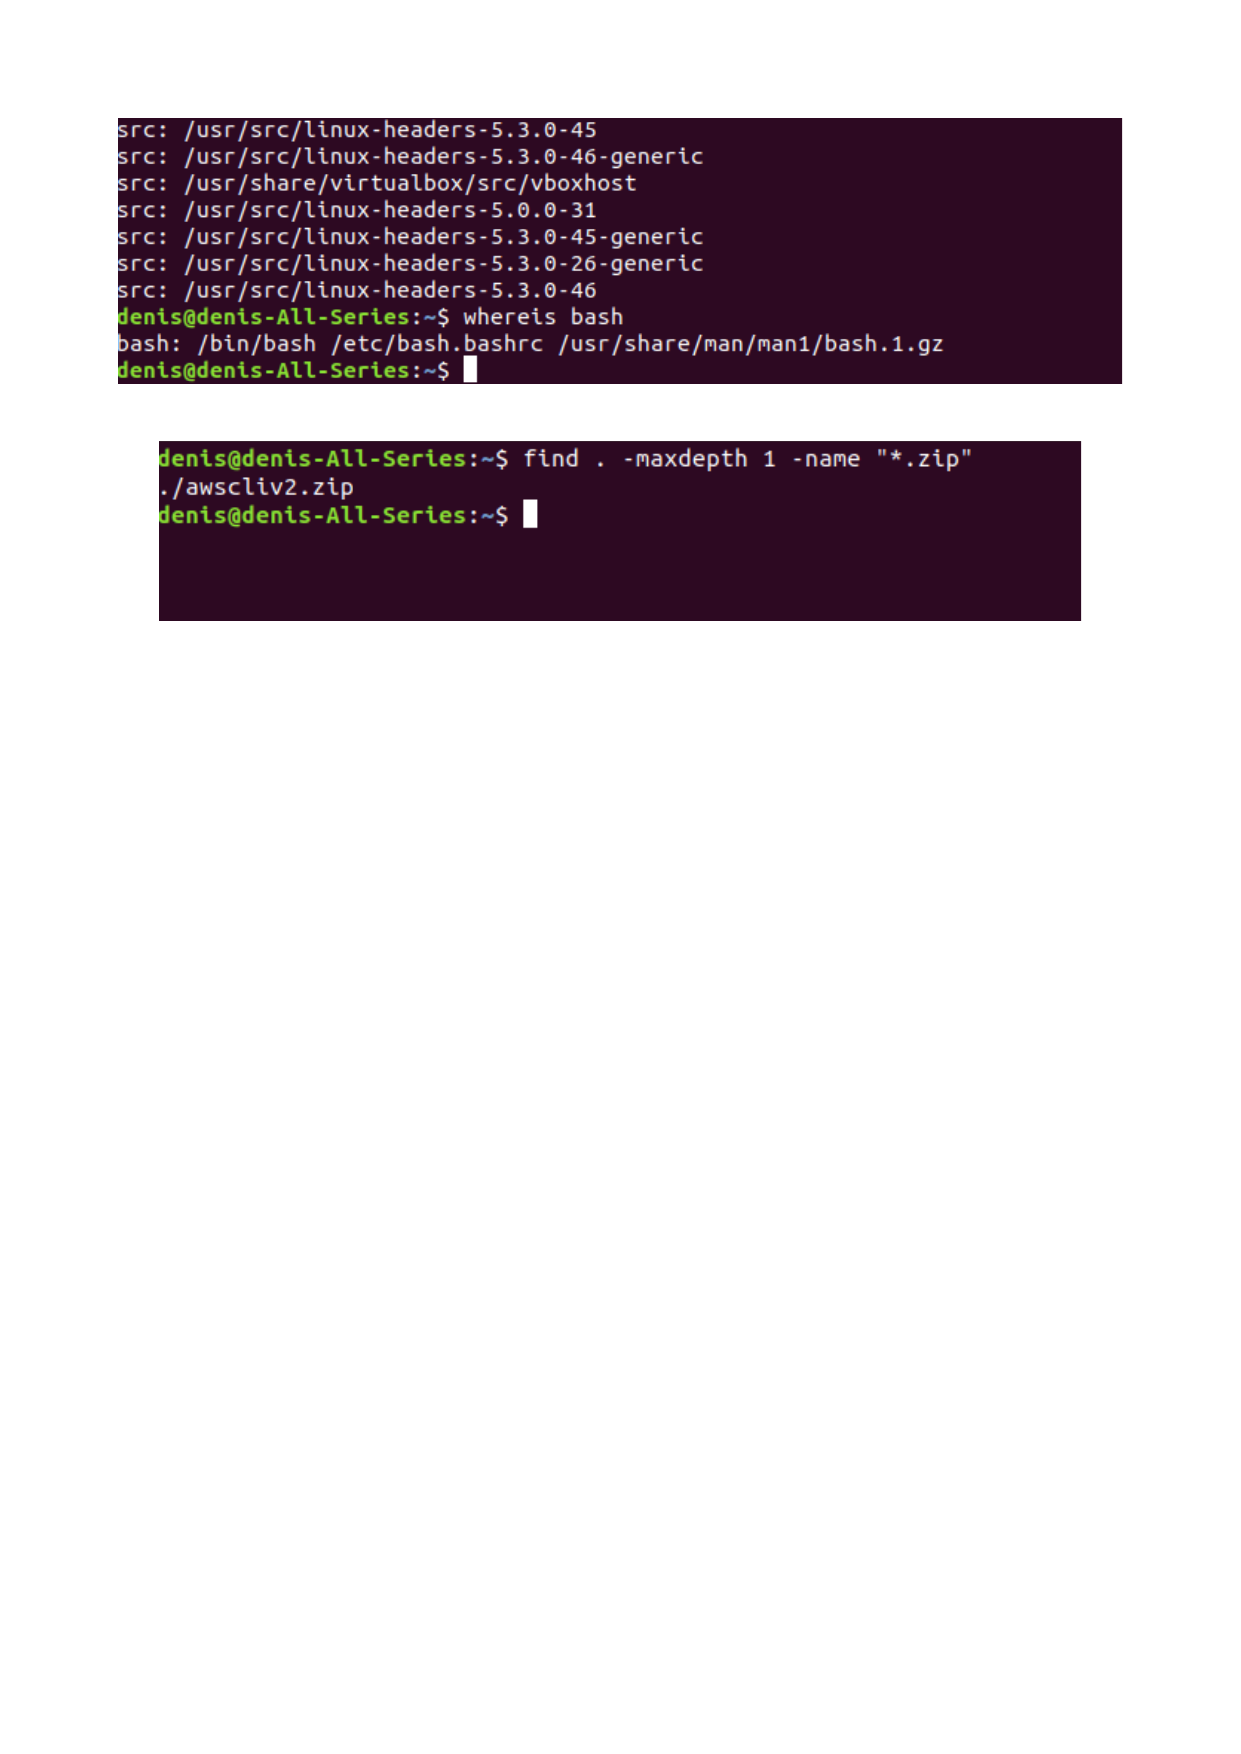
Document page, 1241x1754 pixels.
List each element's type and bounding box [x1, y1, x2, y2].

picture [159, 441, 1082, 621]
picture [118, 118, 1123, 384]
